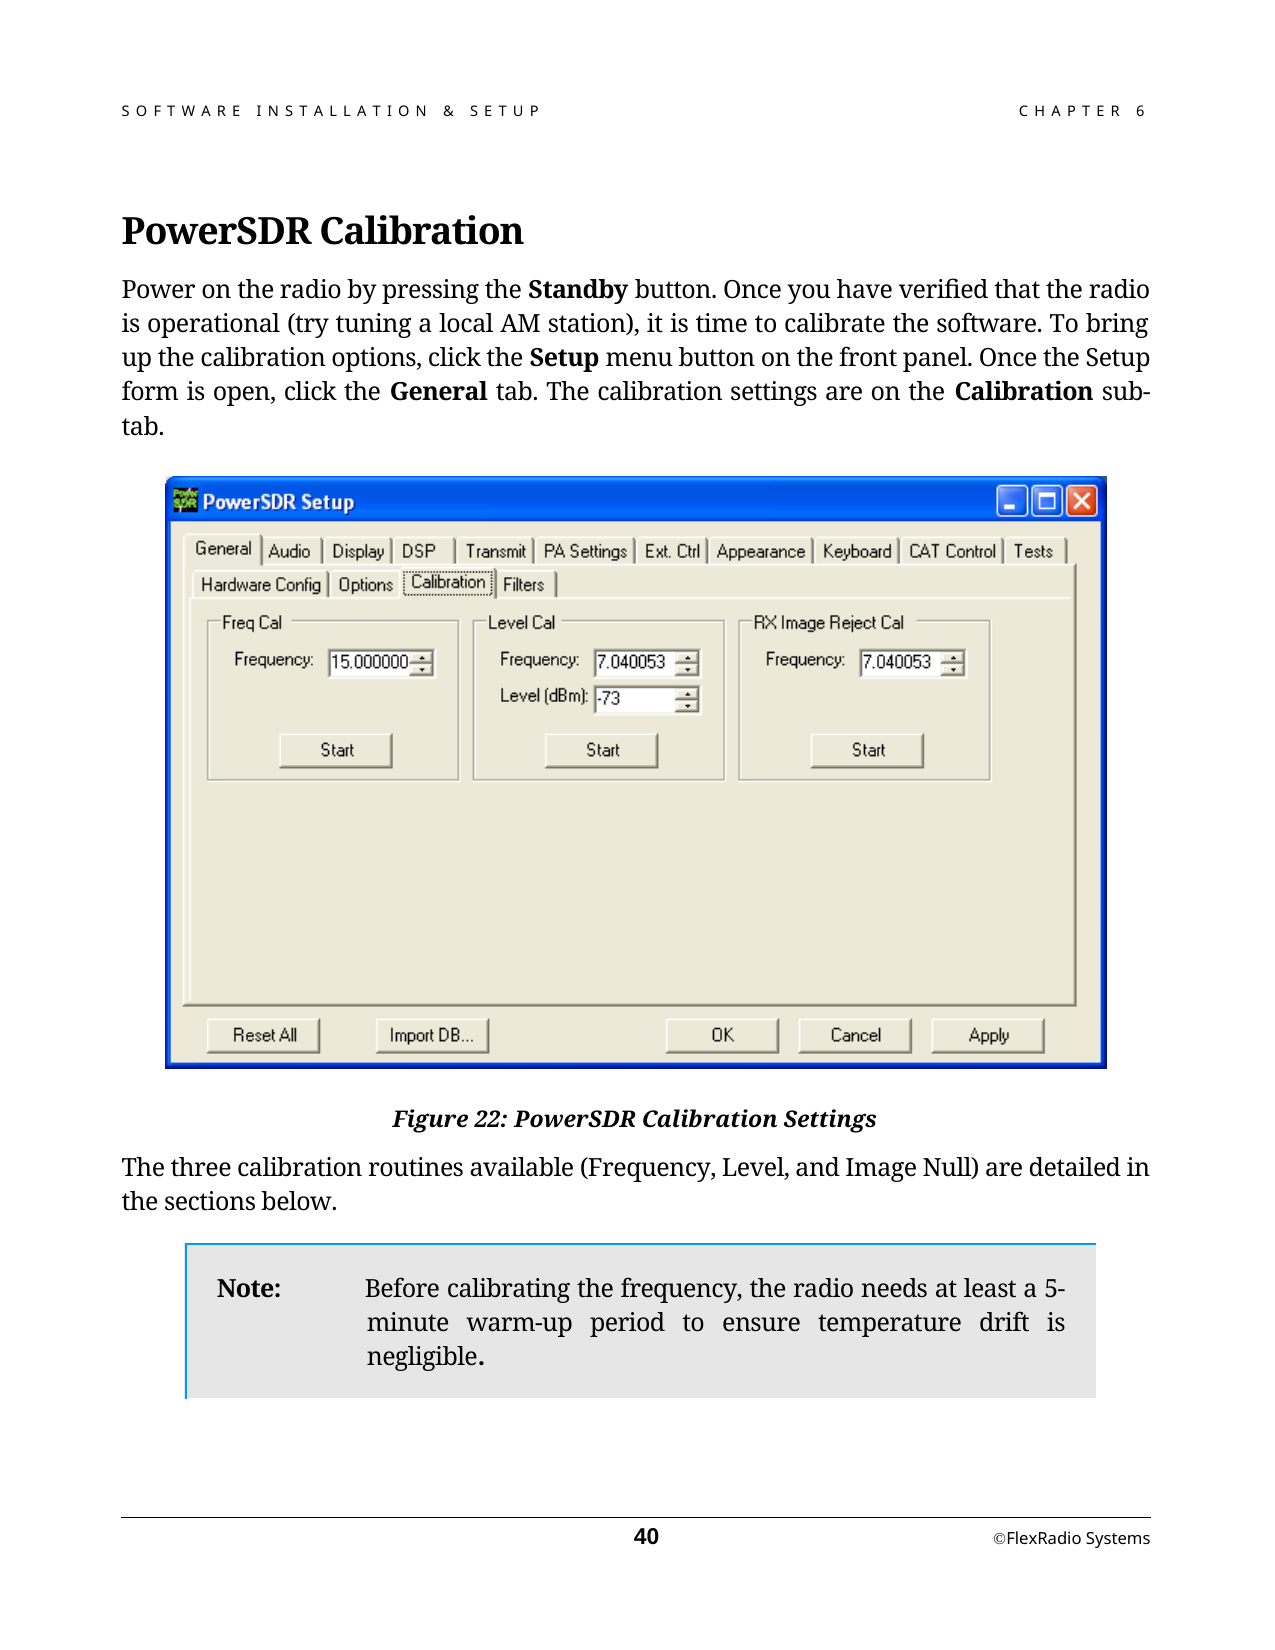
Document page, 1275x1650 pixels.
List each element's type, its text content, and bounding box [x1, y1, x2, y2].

subtitle PowerSDR Calibration [121, 204, 1151, 255]
text Figure 22: PowerSDR Calibration Settings [121, 1103, 1151, 1134]
text Note: Before calibrating the frequency, the radio needs at least a 5-minute warm-up period to ensure temperature drift is negligible. [187, 1245, 1096, 1398]
picture [165, 476, 1107, 1069]
text The three calibration routines available (Frequency, Level, and Image Null) are detailed in the sections below. [121, 1150, 1151, 1218]
text Power on the radio by pressing the Standby button. Once you have verified that the radio is operational (try tuning a local AM station), it is time to calibrate the software. To bring up the calibration options, click the Setup menu button on the front panel. Once the Setup form is open, click the General tab. The calibration settings are on the Calibration sub-tab. [121, 272, 1151, 442]
